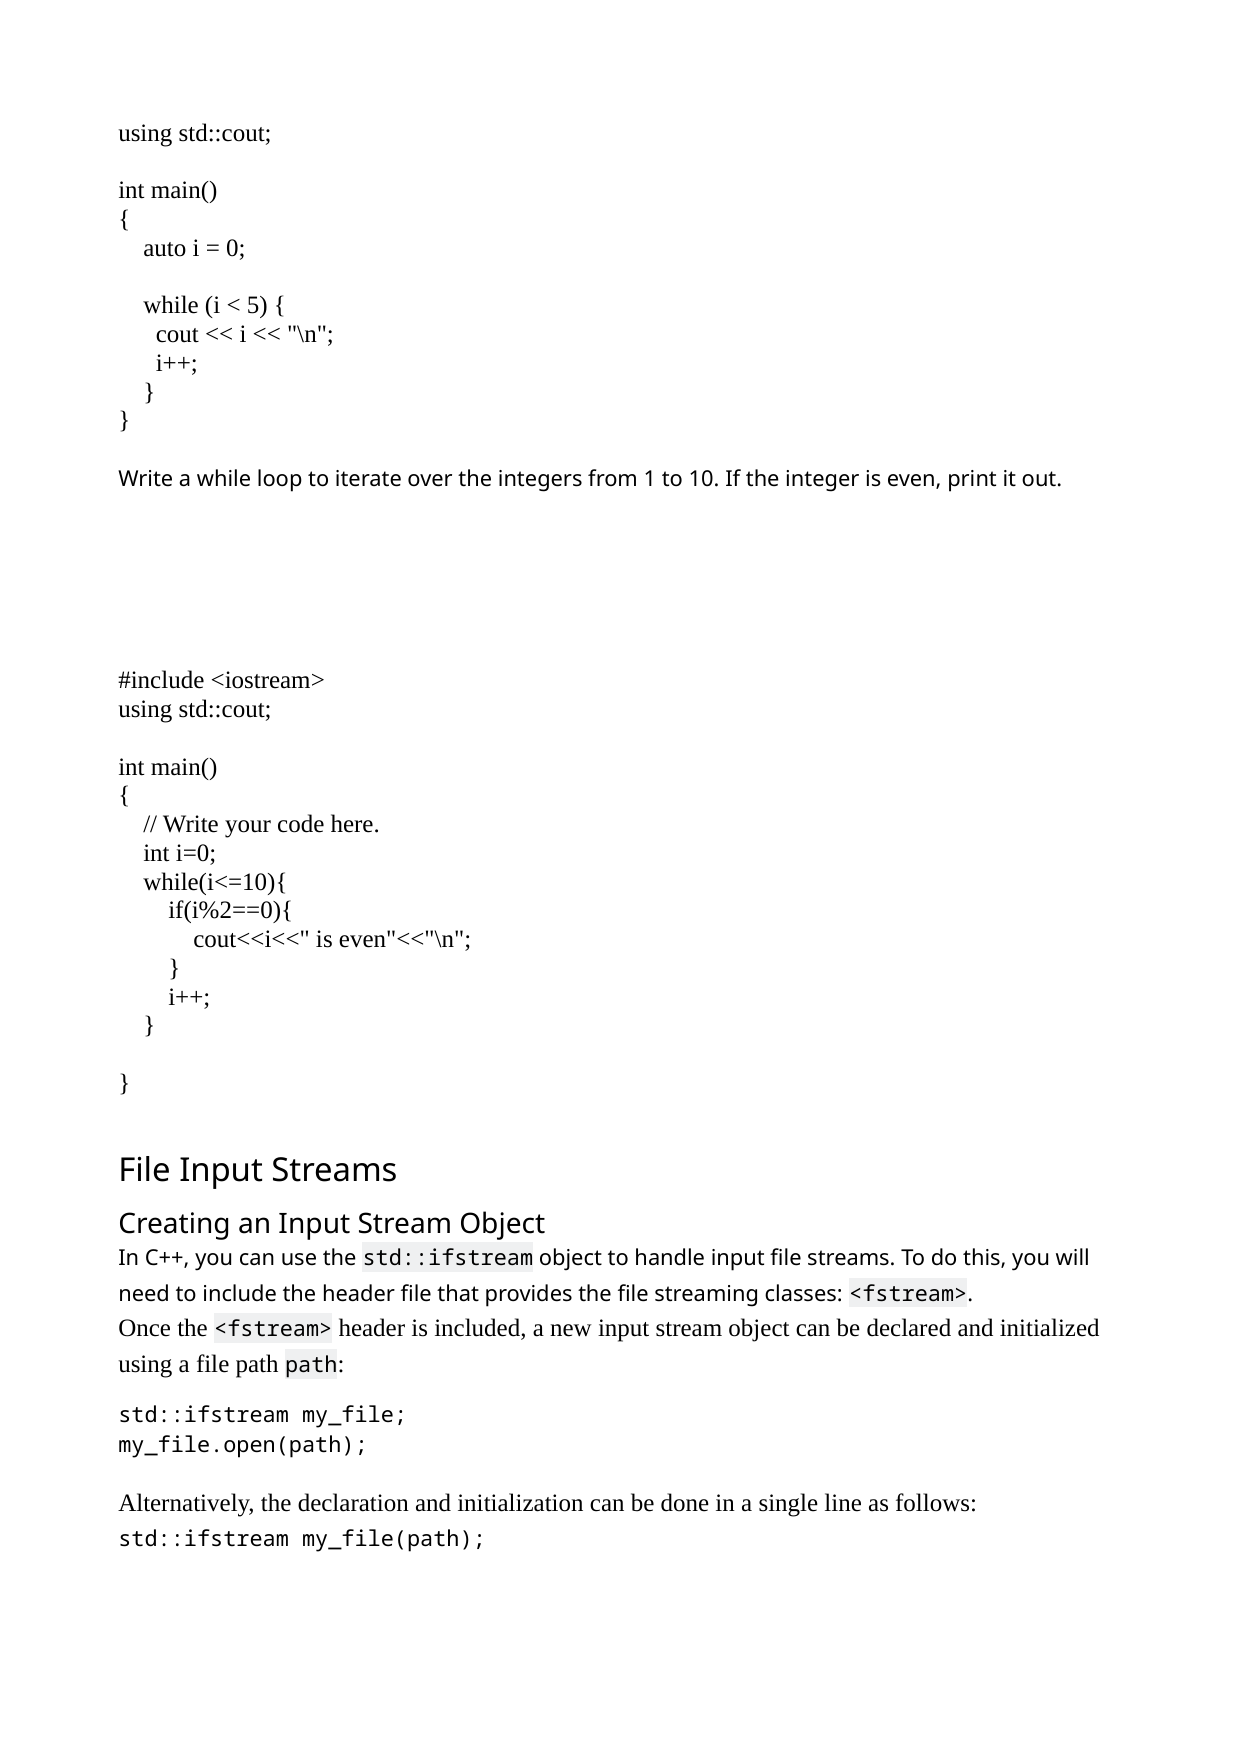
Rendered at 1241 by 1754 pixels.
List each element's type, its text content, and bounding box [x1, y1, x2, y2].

text std::ifstream my_file; [118, 1399, 1122, 1429]
text auto i = 0; [118, 233, 1122, 262]
text Once the <fstream> header is included, a new input stream object can be declared and initialized using a file path path: [118, 1313, 1122, 1379]
text Alternatively, the declaration and initialization can be done in a single line as follows: [118, 1488, 1122, 1517]
text if(i%2==0){ [118, 895, 1122, 924]
text } [118, 1010, 1122, 1039]
text int i=0; [118, 838, 1122, 867]
text while (i < 5) { [118, 291, 1122, 319]
subtitle File Input Streams [118, 1146, 1122, 1191]
text cout<<i<<" is even"<<"\n"; [118, 924, 1122, 953]
text In C++, you can use the std::ifstream object to handle input file streams. To do this, you will need to include the header file that provides the file streaming classes: <fstream>. [118, 1242, 1122, 1307]
subtitle Creating an Input Stream Object [118, 1203, 1122, 1242]
text { [118, 204, 1122, 233]
text i++; [118, 348, 1122, 377]
text } [118, 1068, 1122, 1097]
text my_file.open(path); [118, 1429, 1122, 1459]
text #include <iostream> [118, 665, 1122, 694]
text { [118, 780, 1122, 809]
text i++; [118, 982, 1122, 1010]
text // Write your code here. [118, 809, 1122, 838]
text } [118, 406, 1122, 434]
text using std::cout; [118, 118, 1122, 147]
text std::ifstream my_file(path); [118, 1523, 1122, 1553]
text Write a while loop to iterate over the integers from 1 to 10. If the integer is even, print it out. [118, 463, 1122, 493]
text while(i<=10){ [118, 867, 1122, 895]
text int main() [118, 176, 1122, 204]
text } [118, 377, 1122, 406]
text int main() [118, 752, 1122, 780]
text cout << i << "\n"; [118, 319, 1122, 348]
text } [118, 953, 1122, 982]
text using std::cout; [118, 694, 1122, 723]
